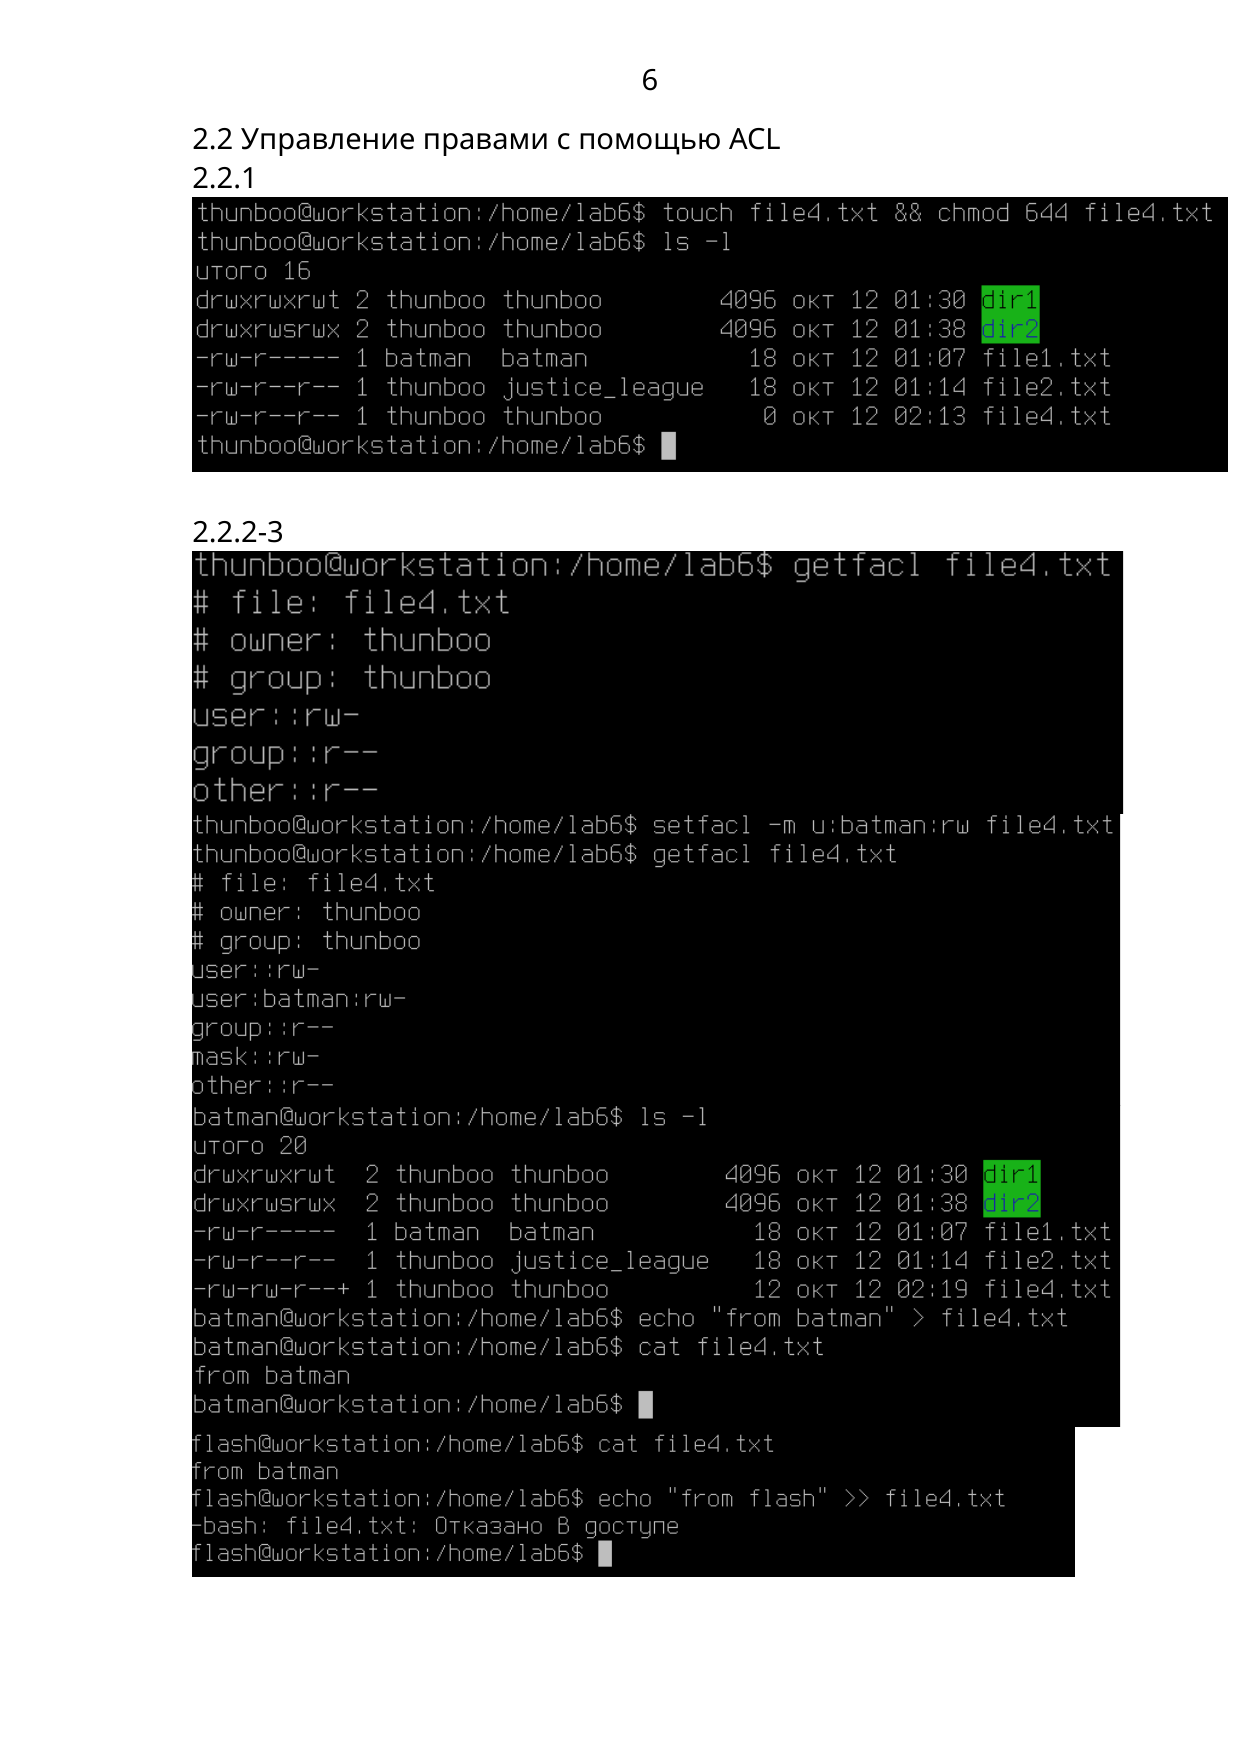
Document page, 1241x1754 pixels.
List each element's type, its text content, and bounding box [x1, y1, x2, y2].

picture [192, 197, 1228, 472]
picture [192, 551, 1124, 1577]
text 2.2.2-3 [118, 512, 1181, 551]
text 2.2.1 [118, 158, 1181, 197]
text 2.2 Управление правами с помощью ACL [118, 118, 1181, 158]
